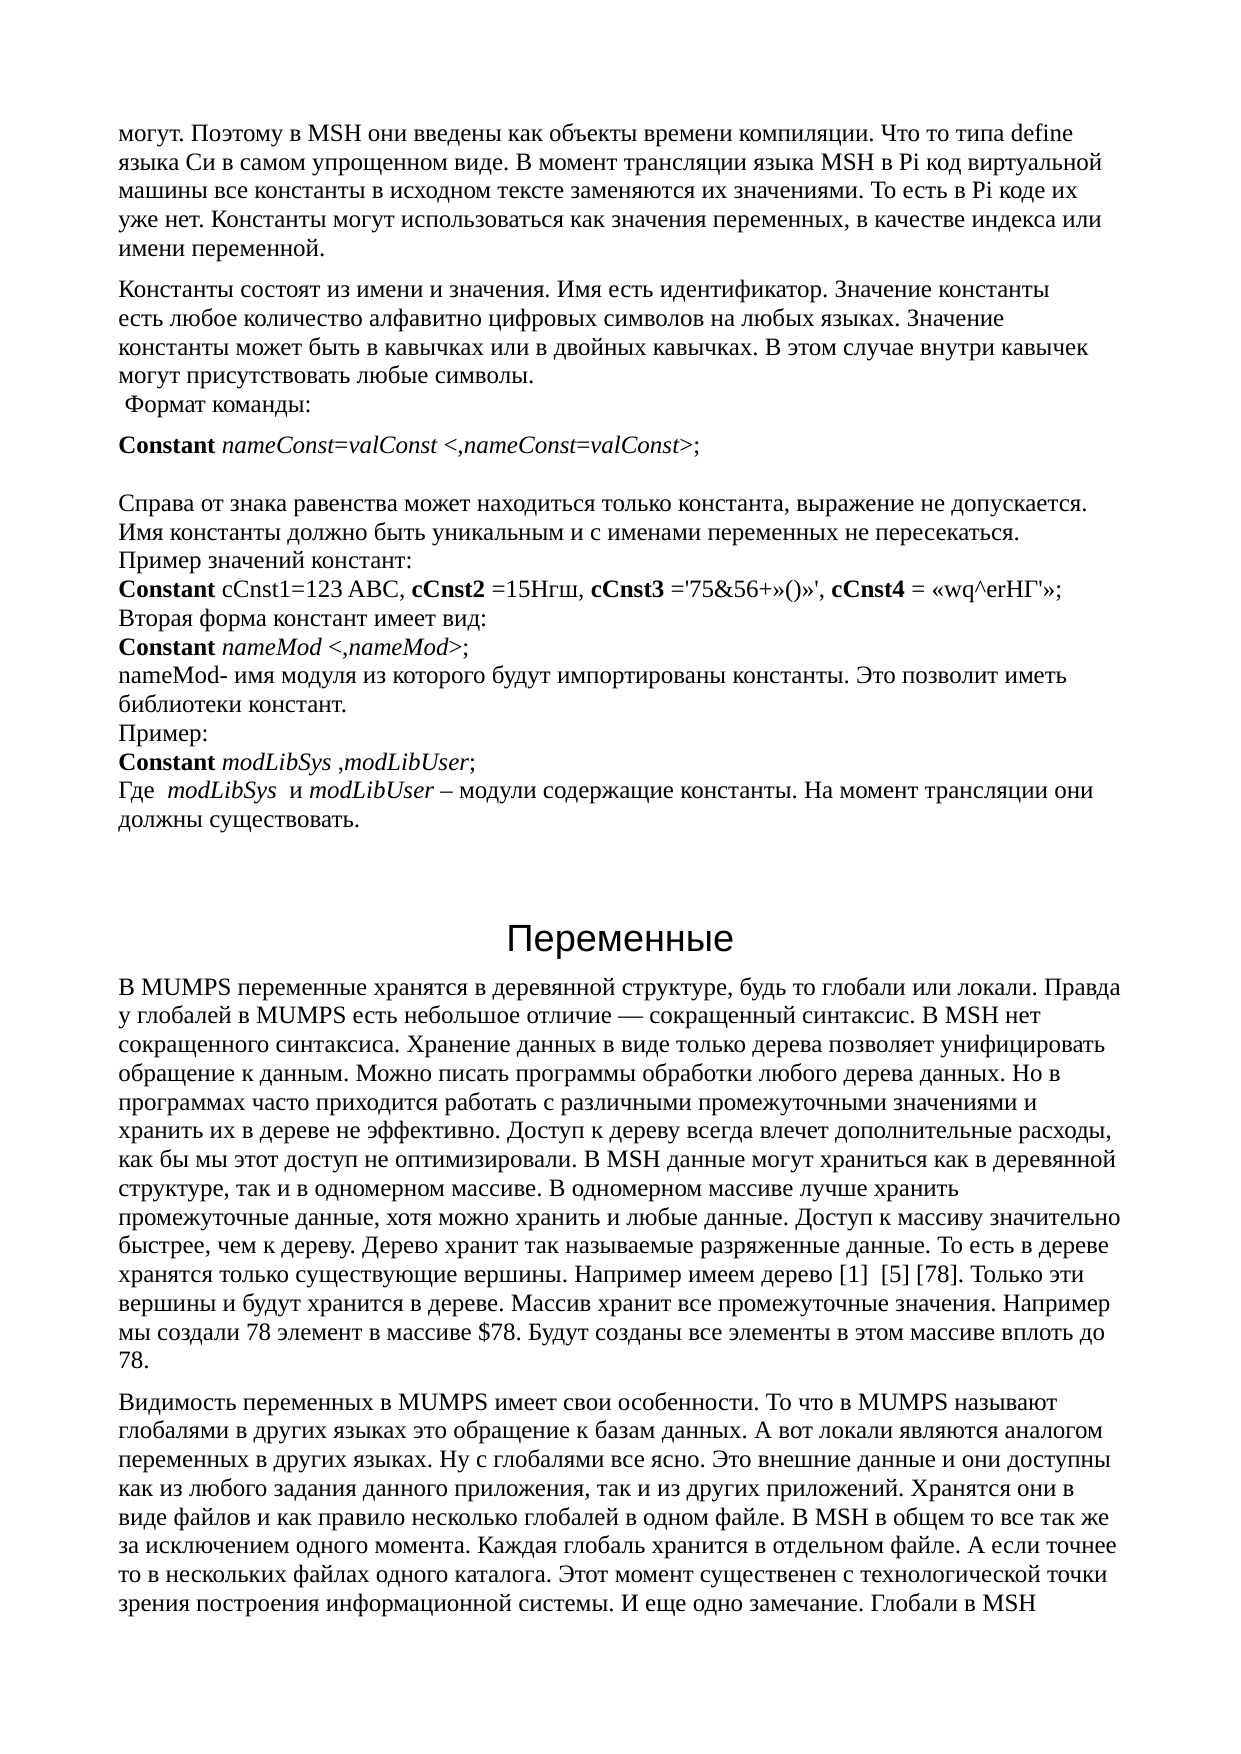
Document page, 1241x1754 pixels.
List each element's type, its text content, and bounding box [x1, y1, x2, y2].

text Пример значений констант: [118, 546, 1122, 574]
text Где modLibSys и modLibUser – модули содержащие константы. На момент трансляции они должны существовать. [118, 776, 1122, 833]
text Constant modLibSys ,modLibUser; [118, 747, 1122, 776]
text Константы состоят из имени и значения. Имя есть идентификатор. Значение константы [118, 274, 1122, 303]
text Пример: [118, 718, 1122, 747]
text Constant nameMod <,nameMod>; [118, 632, 1122, 661]
text Constant nameConst=valConst <,nameConst=valConst>; [118, 431, 1122, 459]
text могут. Поэтому в MSH они введены как объекты времени компиляции. Что то типа define языка Си в самом упрощенном виде. В момент трансляции языка MSH в Pi код виртуальной машины все константы в исходном тексте заменяются их значениями. То есть в Pi коде их уже нет. Константы могут использоваться как значения переменных, в качестве индекса или имени переменной. [118, 118, 1122, 262]
subtitle Переменные [118, 916, 1122, 959]
text В MUMPS переменные хранятся в деревянной структуре, будь то глобали или локали. Правда у глобалей в MUMPS есть небольшое отличие — сокращенный синтаксис. В MSH нет сокращенного синтаксиса. Хранение данных в виде только дерева позволяет унифицировать обращение к данным. Можно писать программы обработки любого дерева данных. Но в программах часто приходится работать с различными промежуточными значениями и хранить их в дереве не эффективно. Доступ к дереву всегда влечет дополнительные расходы, как бы мы этот доступ не оптимизировали. В MSH данные могут храниться как в деревянной структуре, так и в одномерном массиве. В одномерном массиве лучше хранить промежуточные данные, хотя можно хранить и любые данные. Доступ к массиву значительно быстрее, чем к дереву. Дерево хранит так называемые разряженные данные. То есть в дереве хранятся только существующие вершины. Например имеем дерево [1] [5] [78]. Только эти вершины и будут хранится в дереве. Массив хранит все промежуточные значения. Например мы создали 78 элемент в массиве $78. Будут созданы все элементы в этом массиве вплоть до 78. [118, 972, 1122, 1374]
text Формат команды: [118, 389, 1122, 418]
text nameMod- имя модуля из которого будут импортированы константы. Это позволит иметь библиотеки констант. [118, 661, 1122, 718]
text Вторая форма констант имеет вид: [118, 603, 1122, 632]
text есть любое количество алфавитно цифровых символов на любых языках. Значение константы может быть в кавычках или в двойных кавычках. В этом случае внутри кавычек могут присутствовать любые символы. [118, 303, 1122, 389]
text Constant cCnst1=123 ABC, cCnst2 =15Нгш, cCnst3 ='75&56+»()»', cCnst4 = «wq^erНГ'»; [118, 574, 1122, 603]
text Справа от знака равенства может находиться только константа, выражение не допускается. Имя константы должно быть уникальным и с именами переменных не пересекаться. [118, 488, 1122, 546]
